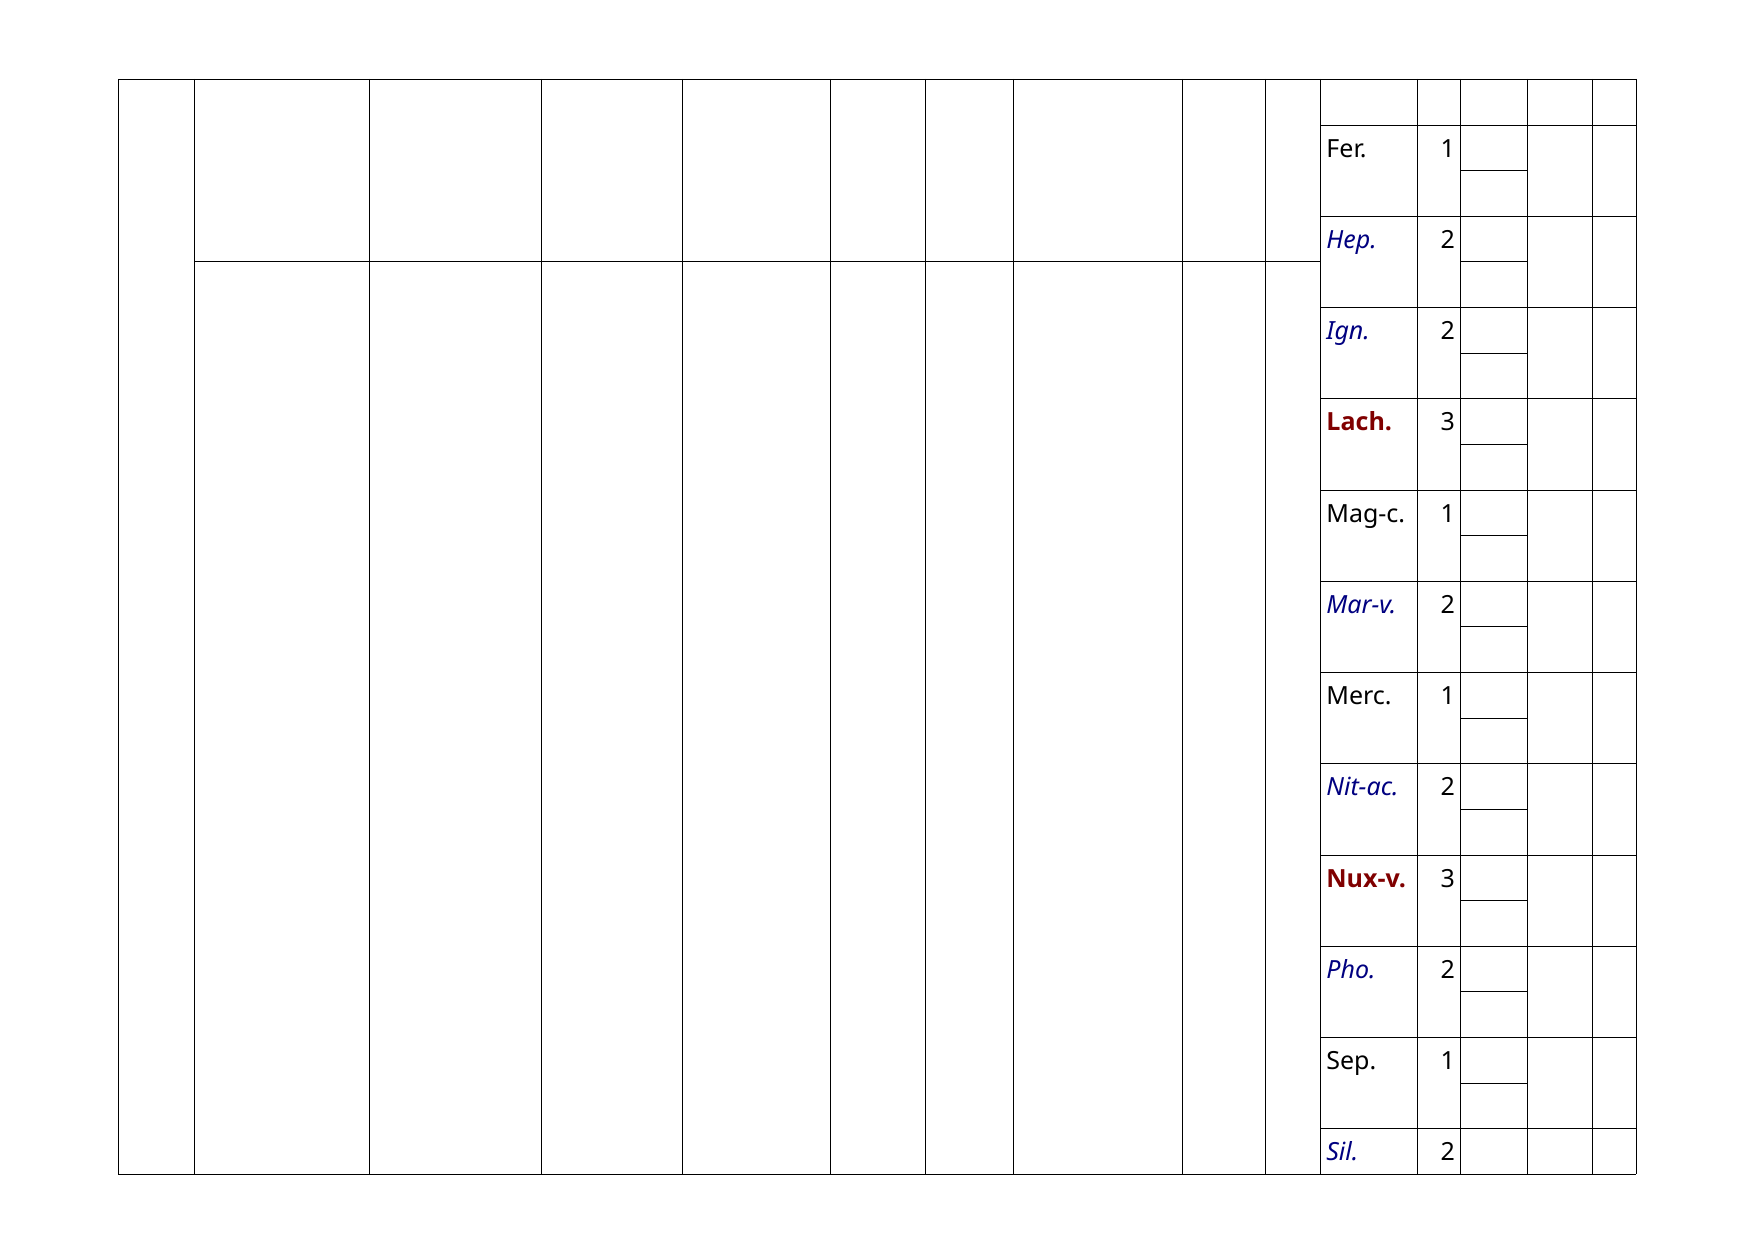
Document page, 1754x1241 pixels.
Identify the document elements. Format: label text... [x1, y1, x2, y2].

table_cell 2 [1418, 308, 1460, 398]
table_cell [1528, 80, 1592, 124]
table_cell [1418, 80, 1460, 124]
table_cell [1593, 1129, 1636, 1174]
table_cell [119, 80, 194, 1174]
table_cell [1593, 308, 1636, 398]
table_cell Pho. [1321, 947, 1417, 1037]
table_cell 1 [1418, 491, 1460, 581]
table_cell [1461, 992, 1527, 1037]
table_cell [1528, 126, 1592, 216]
table_cell [195, 80, 369, 261]
table_cell [1593, 764, 1636, 854]
table_cell [1528, 764, 1592, 854]
table_cell Mag-c. [1321, 491, 1417, 581]
table_cell [1461, 1038, 1527, 1083]
table_cell [1593, 217, 1636, 307]
table_cell [1528, 1129, 1592, 1174]
table_cell Mar-v. [1321, 582, 1417, 672]
table_cell [1593, 947, 1636, 1037]
table_cell [1461, 171, 1527, 216]
table_cell [926, 80, 1013, 261]
table_cell [1461, 901, 1527, 946]
table_cell [1593, 126, 1636, 216]
table_cell [1461, 582, 1527, 626]
table_cell [1266, 262, 1320, 1174]
table_cell 2 [1418, 582, 1460, 672]
table_cell [1461, 1084, 1527, 1128]
table_cell [542, 80, 682, 261]
table_cell [831, 80, 925, 261]
table_cell [683, 80, 830, 261]
table_cell [1528, 582, 1592, 672]
table_cell [1183, 80, 1265, 261]
table_cell [1461, 947, 1527, 991]
table_cell [370, 262, 541, 1174]
table_cell 1 [1418, 126, 1460, 216]
table_cell [1593, 491, 1636, 581]
table_cell 2 [1418, 1129, 1460, 1174]
table_cell [1528, 856, 1592, 946]
table_cell 2 [1418, 947, 1460, 1037]
table_cell [1461, 810, 1527, 854]
table_cell [1461, 308, 1527, 353]
table_cell [1461, 399, 1527, 444]
table_cell [1266, 80, 1320, 261]
table_cell [1461, 491, 1527, 535]
table_cell 1 [1418, 673, 1460, 763]
table_cell 3 [1418, 856, 1460, 946]
table_cell [831, 262, 925, 1174]
table_cell [1014, 80, 1182, 261]
table_cell [1593, 673, 1636, 763]
table_cell [1183, 262, 1265, 1174]
table_cell [1528, 491, 1592, 581]
table_cell [1461, 536, 1527, 581]
table_cell 2 [1418, 764, 1460, 854]
table_cell [1461, 80, 1527, 124]
table_cell [1461, 1129, 1527, 1174]
table_cell [1461, 126, 1527, 170]
table_cell Sil. [1321, 1129, 1417, 1174]
table_cell [195, 262, 369, 1174]
table_cell [1593, 1038, 1636, 1128]
table_cell [1461, 673, 1527, 718]
table_cell Lach. [1321, 399, 1417, 489]
table_cell [1593, 582, 1636, 672]
table_cell 3 [1418, 399, 1460, 489]
table_cell [1528, 947, 1592, 1037]
table_cell [1461, 354, 1527, 398]
table_cell [1461, 719, 1527, 763]
table_cell [1461, 856, 1527, 900]
table_cell [1593, 399, 1636, 489]
table_cell [1593, 80, 1636, 124]
table_cell [683, 262, 830, 1174]
table_cell [1461, 217, 1527, 261]
table_cell Merc. [1321, 673, 1417, 763]
table_cell [1461, 764, 1527, 809]
table_cell [926, 262, 1013, 1174]
table_cell Hep. [1321, 217, 1417, 307]
table_cell 2 [1418, 217, 1460, 307]
table_cell [370, 80, 541, 261]
table_cell [1461, 262, 1527, 307]
table_cell [1528, 673, 1592, 763]
table_cell 1 [1418, 1038, 1460, 1128]
table_cell [1321, 80, 1417, 124]
table_cell [1461, 445, 1527, 489]
table_cell [1528, 217, 1592, 307]
table_cell Ign. [1321, 308, 1417, 398]
table_cell Fer. [1321, 126, 1417, 216]
table_cell Nit-ac. [1321, 764, 1417, 854]
table_cell [542, 262, 682, 1174]
table_cell [1461, 627, 1527, 672]
table_cell Sep. [1321, 1038, 1417, 1128]
table_cell [1593, 856, 1636, 946]
table_cell [1528, 1038, 1592, 1128]
table_cell Nux-v. [1321, 856, 1417, 946]
table_cell [1528, 308, 1592, 398]
table_cell [1528, 399, 1592, 489]
table_cell [1014, 262, 1182, 1174]
